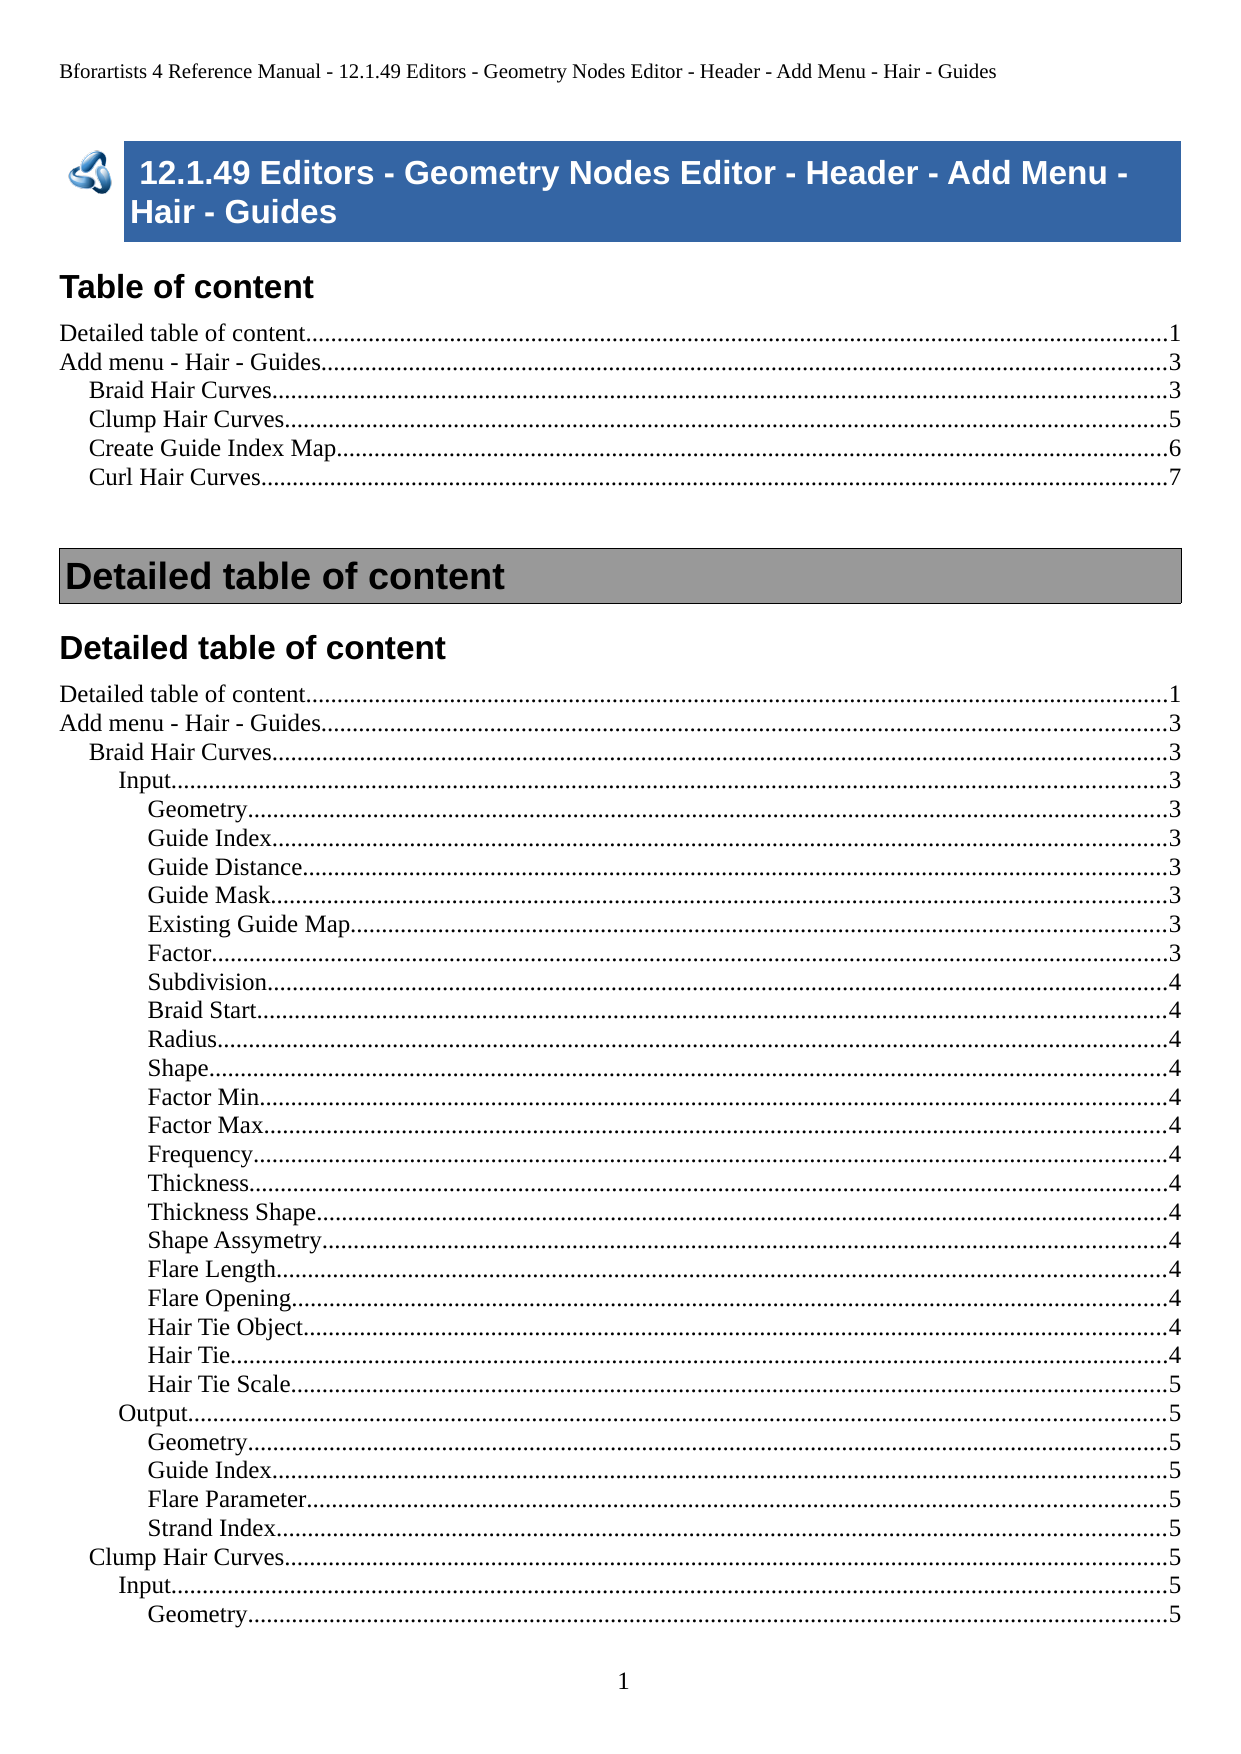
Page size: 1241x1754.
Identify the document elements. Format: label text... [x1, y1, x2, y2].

picture [65, 147, 114, 197]
text Flare Length 4 [147, 1254, 1181, 1283]
table_header 12.1.49 Editors - Geometry Nodes Editor - Header - Add Menu - Hair - Guides [124, 141, 1181, 242]
text Guide Mask 3 [147, 880, 1181, 909]
text Frequency 4 [147, 1139, 1181, 1168]
text Guide Index 3 [147, 823, 1181, 852]
text Detailed table of content 1 [59, 318, 1181, 347]
text Geometry 5 [147, 1427, 1181, 1455]
text Hair Tie 4 [147, 1340, 1181, 1369]
text Thickness 4 [147, 1168, 1181, 1197]
text Guide Index 5 [147, 1455, 1181, 1484]
text Shape Assymetry 4 [147, 1225, 1181, 1254]
text Input 5 [118, 1570, 1181, 1599]
text Factor Max 4 [147, 1110, 1181, 1139]
text Guide Distance 3 [147, 852, 1181, 880]
text Hair Tie Object 4 [147, 1312, 1181, 1340]
text Radius 4 [147, 1024, 1181, 1053]
text Detailed table of content 1 [59, 679, 1181, 708]
text Create Guide Index Map 6 [88, 433, 1181, 462]
text Add menu - Hair - Guides 3 [59, 347, 1181, 375]
text Thickness Shape 4 [147, 1197, 1181, 1225]
text Add menu - Hair - Guides 3 [59, 708, 1181, 737]
text Geometry 3 [147, 794, 1181, 823]
text Existing Guide Map 3 [147, 909, 1181, 938]
subtitle Table of content [59, 267, 1181, 305]
text Curl Hair Curves 7 [88, 462, 1181, 490]
text Clump Hair Curves 5 [88, 1542, 1181, 1570]
text Subdivision 4 [147, 967, 1181, 995]
text Flare Opening 4 [147, 1283, 1181, 1312]
text Braid Hair Curves 3 [88, 737, 1181, 765]
text Strand Index 5 [147, 1513, 1181, 1542]
text Shape 4 [147, 1053, 1181, 1082]
text Clump Hair Curves 5 [88, 404, 1181, 433]
text Hair Tie Scale 5 [147, 1369, 1181, 1398]
text Flare Parameter 5 [147, 1484, 1181, 1513]
table_header [59, 141, 124, 242]
text Braid Start 4 [147, 995, 1181, 1024]
text Factor 3 [147, 938, 1181, 967]
text Braid Hair Curves 3 [88, 375, 1181, 404]
subtitle Detailed table of content [59, 628, 1181, 667]
text Factor Min 4 [147, 1082, 1181, 1110]
text Output 5 [118, 1398, 1181, 1427]
table_header Detailed table of content [60, 549, 1181, 603]
text Input 3 [118, 765, 1181, 794]
text Geometry 5 [147, 1599, 1181, 1628]
